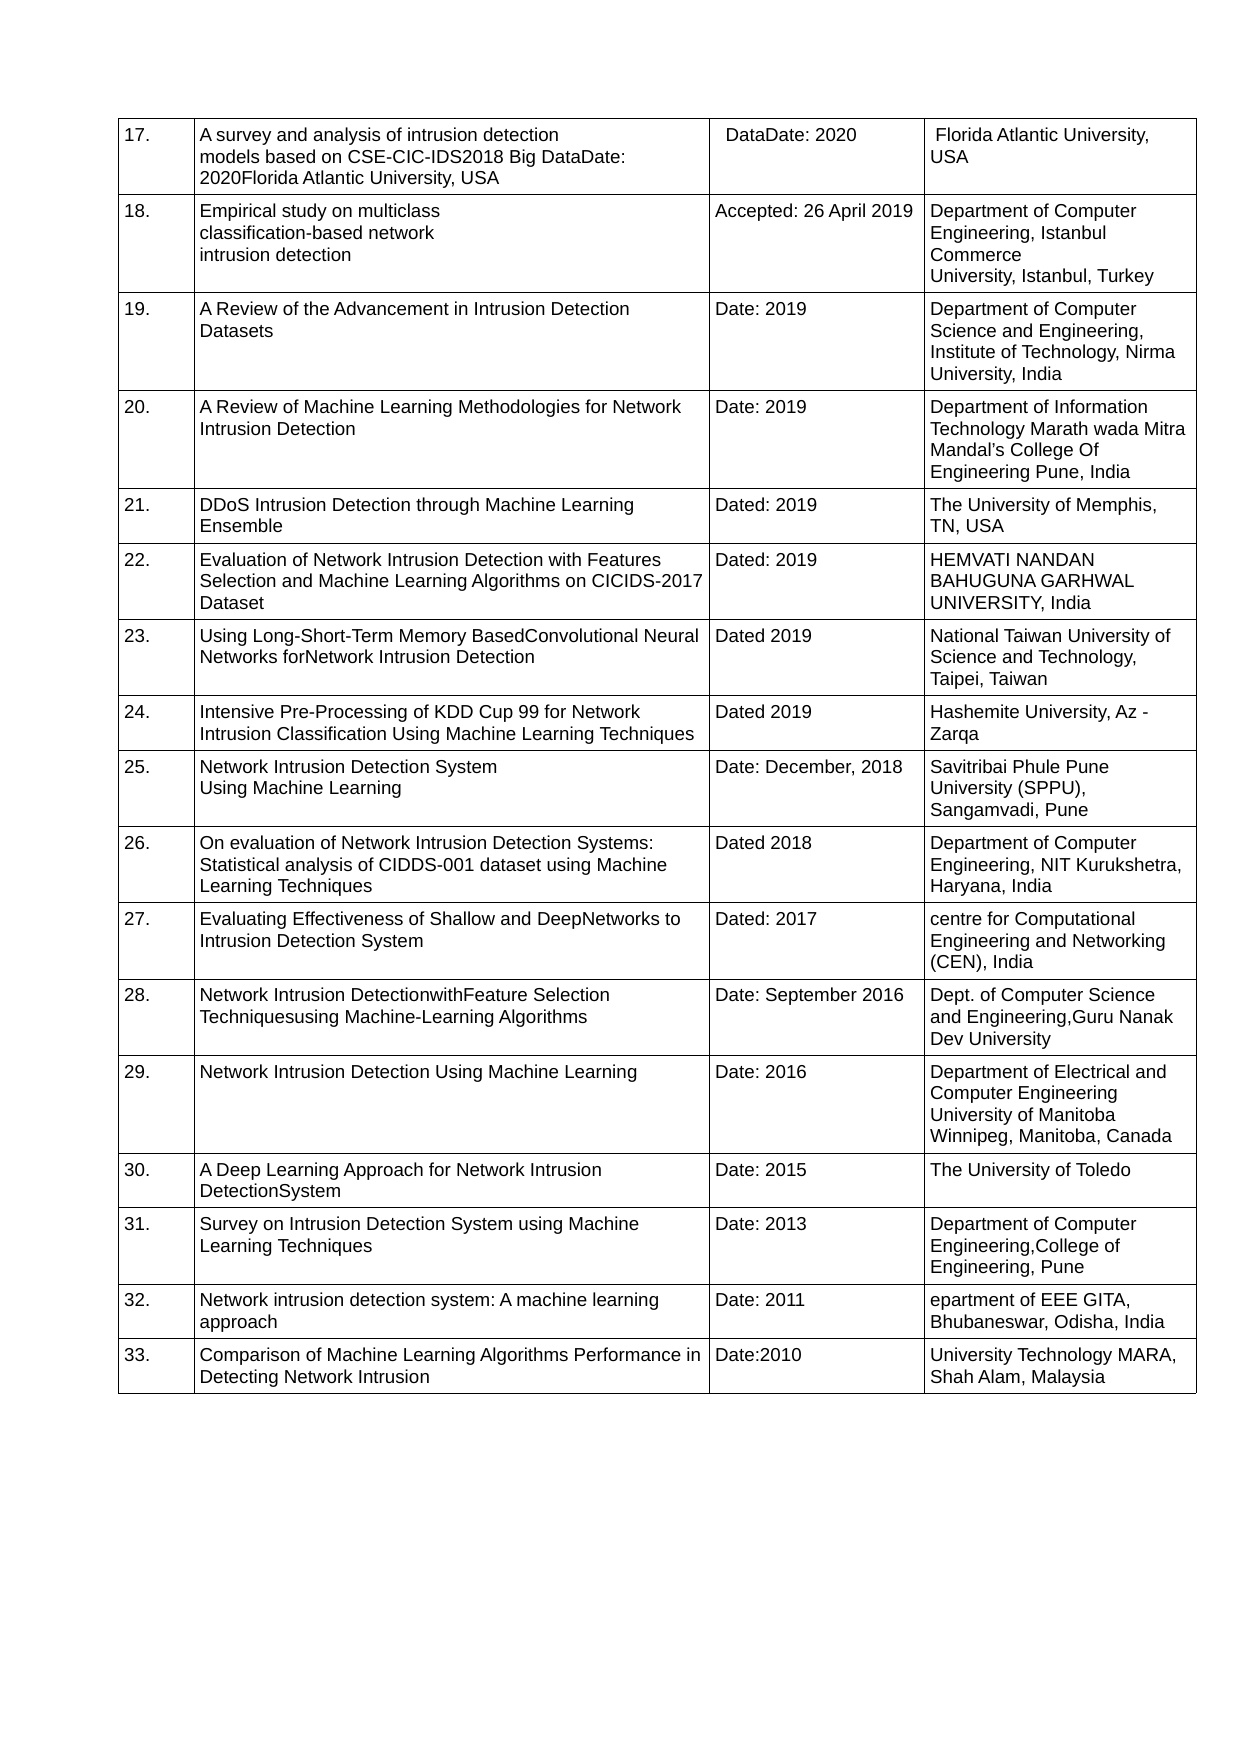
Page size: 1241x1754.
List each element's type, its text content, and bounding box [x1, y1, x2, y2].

table_cell 29. [119, 1056, 194, 1152]
table_cell Network Intrusion DetectionwithFeature Selection Techniquesusing Machine-Learning Algorithms [195, 980, 709, 1055]
table_cell 27. [119, 903, 194, 978]
table_cell 18. [119, 195, 194, 292]
table_cell Using Long-Short-Term Memory BasedConvolutional Neural Networks forNetwork Intrusion Detection [195, 620, 709, 695]
table_cell 20. [119, 391, 194, 488]
table_cell Empirical study on multiclass classification-based network intrusion detection [195, 195, 709, 292]
table_cell Date: 2019 [710, 391, 924, 488]
table_cell Department of Electrical and Computer Engineering University of Manitoba Winnipeg, Manitoba, Canada [925, 1056, 1196, 1152]
table_cell The University of Toledo [925, 1154, 1196, 1207]
table_cell DataDate: 2020 [710, 119, 924, 194]
table_cell Dept. of Computer Science and Engineering,Guru Nanak Dev University [925, 980, 1196, 1055]
table_cell Dated 2019 [710, 620, 924, 695]
table_cell Date: 2016 [710, 1056, 924, 1152]
table_cell Accepted: 26 April 2019 [710, 195, 924, 292]
table_cell 19. [119, 293, 194, 390]
table_cell Florida Atlantic University, USA [925, 119, 1196, 194]
table_cell A survey and analysis of intrusion detection models based on CSE-CIC-IDS2018 Big DataDate: 2020Florida Atlantic University, USA [195, 119, 709, 194]
table_cell National Taiwan University of Science and Technology, Taipei, Taiwan [925, 620, 1196, 695]
table_cell Network Intrusion Detection System Using Machine Learning [195, 751, 709, 826]
table_cell Date:2010 [710, 1339, 924, 1393]
table_cell 28. [119, 980, 194, 1055]
table_cell A Review of the Advancement in Intrusion Detection Datasets [195, 293, 709, 390]
table_cell 25. [119, 751, 194, 826]
table_cell On evaluation of Network Intrusion Detection Systems: Statistical analysis of CIDDS-001 dataset using Machine Learning Techniques [195, 827, 709, 902]
table_cell 22. [119, 544, 194, 619]
table_cell Hashemite University, Az -Zarqa [925, 696, 1196, 750]
table_cell Survey on Intrusion Detection System using Machine Learning Techniques [195, 1208, 709, 1283]
table_cell Intensive Pre-Processing of KDD Cup 99 for Network Intrusion Classification Using Machine Learning Techniques [195, 696, 709, 750]
table_cell HEMVATI NANDAN BAHUGUNA GARHWAL UNIVERSITY, India [925, 544, 1196, 619]
table_cell 24. [119, 696, 194, 750]
table_cell A Deep Learning Approach for Network Intrusion DetectionSystem [195, 1154, 709, 1207]
table_cell A Review of Machine Learning Methodologies for Network Intrusion Detection [195, 391, 709, 488]
table_cell Date: 2019 [710, 293, 924, 390]
table_cell Evaluation of Network Intrusion Detection with Features Selection and Machine Learning Algorithms on CICIDS-2017 Dataset [195, 544, 709, 619]
table_cell The University of Memphis, TN, USA [925, 489, 1196, 542]
table_cell 26. [119, 827, 194, 902]
table_cell Comparison of Machine Learning Algorithms Performance in Detecting Network Intrusion [195, 1339, 709, 1393]
table_cell centre for Computational Engineering and Networking (CEN), India [925, 903, 1196, 978]
table_cell DDoS Intrusion Detection through Machine Learning Ensemble [195, 489, 709, 542]
table_cell Dated: 2017 [710, 903, 924, 978]
table_cell 33. [119, 1339, 194, 1393]
table_cell Dated: 2019 [710, 489, 924, 542]
table_cell University Technology MARA, Shah Alam, Malaysia [925, 1339, 1196, 1393]
table_cell Date: December, 2018 [710, 751, 924, 826]
table_cell 32. [119, 1285, 194, 1338]
table_cell Savitribai Phule Pune University (SPPU), Sangamvadi, Pune [925, 751, 1196, 826]
table_cell 17. [119, 119, 194, 194]
table_cell Evaluating Effectiveness of Shallow and DeepNetworks to Intrusion Detection System [195, 903, 709, 978]
table_cell 21. [119, 489, 194, 542]
table_cell Date: 2015 [710, 1154, 924, 1207]
table_cell 31. [119, 1208, 194, 1283]
table_cell Dated: 2019 [710, 544, 924, 619]
table_cell Date: 2011 [710, 1285, 924, 1338]
table_cell Department of Computer Engineering, NIT Kurukshetra, Haryana, India [925, 827, 1196, 902]
table_cell Department of Computer Engineering,College of Engineering, Pune [925, 1208, 1196, 1283]
table_cell Network intrusion detection system: A machine learning approach [195, 1285, 709, 1338]
table_cell 30. [119, 1154, 194, 1207]
table_cell Date: September 2016 [710, 980, 924, 1055]
table_cell 23. [119, 620, 194, 695]
table_cell Department of Computer Engineering, Istanbul Commerce University, Istanbul, Turkey [925, 195, 1196, 292]
table_cell Department of Computer Science and Engineering, Institute of Technology, Nirma University, India [925, 293, 1196, 390]
table_cell Network Intrusion Detection Using Machine Learning [195, 1056, 709, 1152]
table_cell Department of Information Technology Marath wada Mitra Mandal’s College Of Engineering Pune, India [925, 391, 1196, 488]
table_cell Dated 2019 [710, 696, 924, 750]
table_cell Dated 2018 [710, 827, 924, 902]
table_cell Date: 2013 [710, 1208, 924, 1283]
table_cell epartment of EEE GITA, Bhubaneswar, Odisha, India [925, 1285, 1196, 1338]
